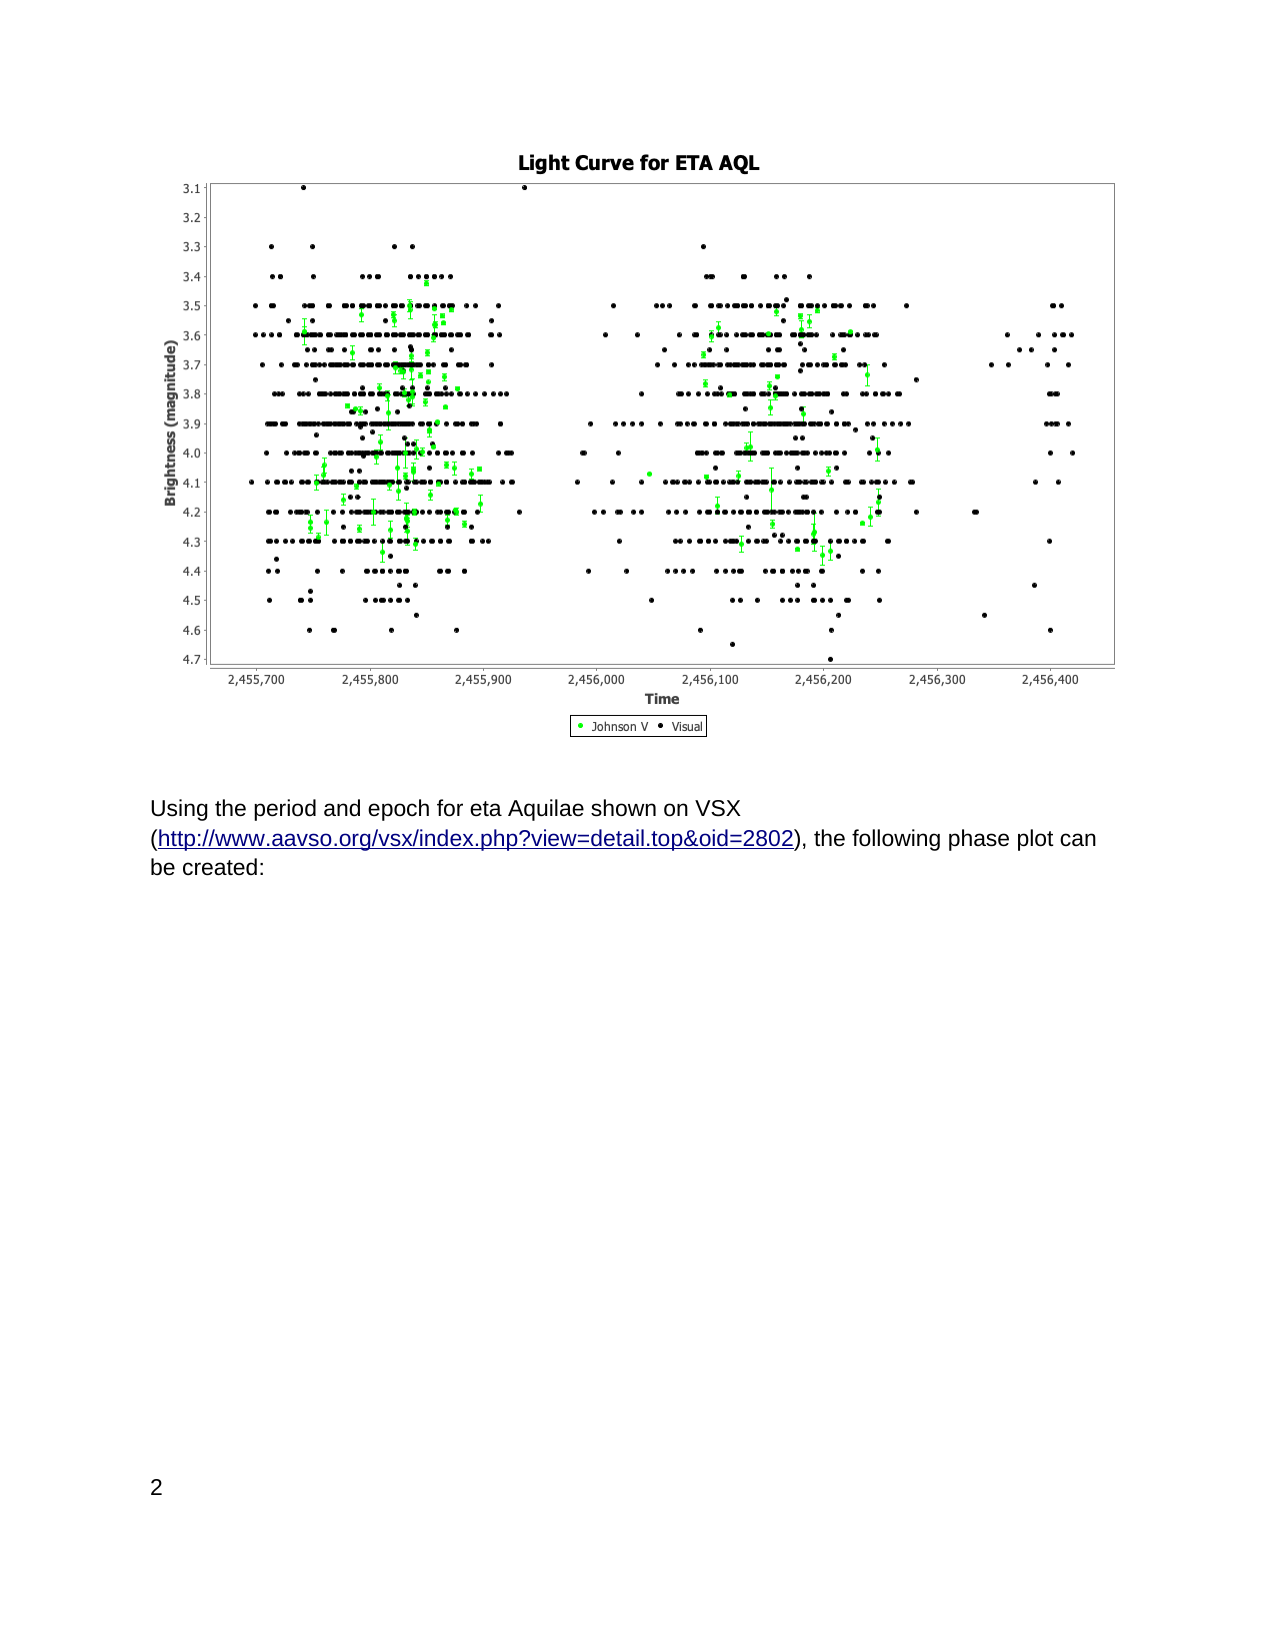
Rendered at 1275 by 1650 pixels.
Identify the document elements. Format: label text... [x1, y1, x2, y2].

picture [150, 150, 1125, 738]
text Using the period and epoch for eta Aquilae shown on VSX (http://www.aavso.org/vsx/index.php?view=detail.top&oid=2802), the following phase plot can be created: [150, 796, 1125, 880]
table_header [150, 738, 1125, 767]
